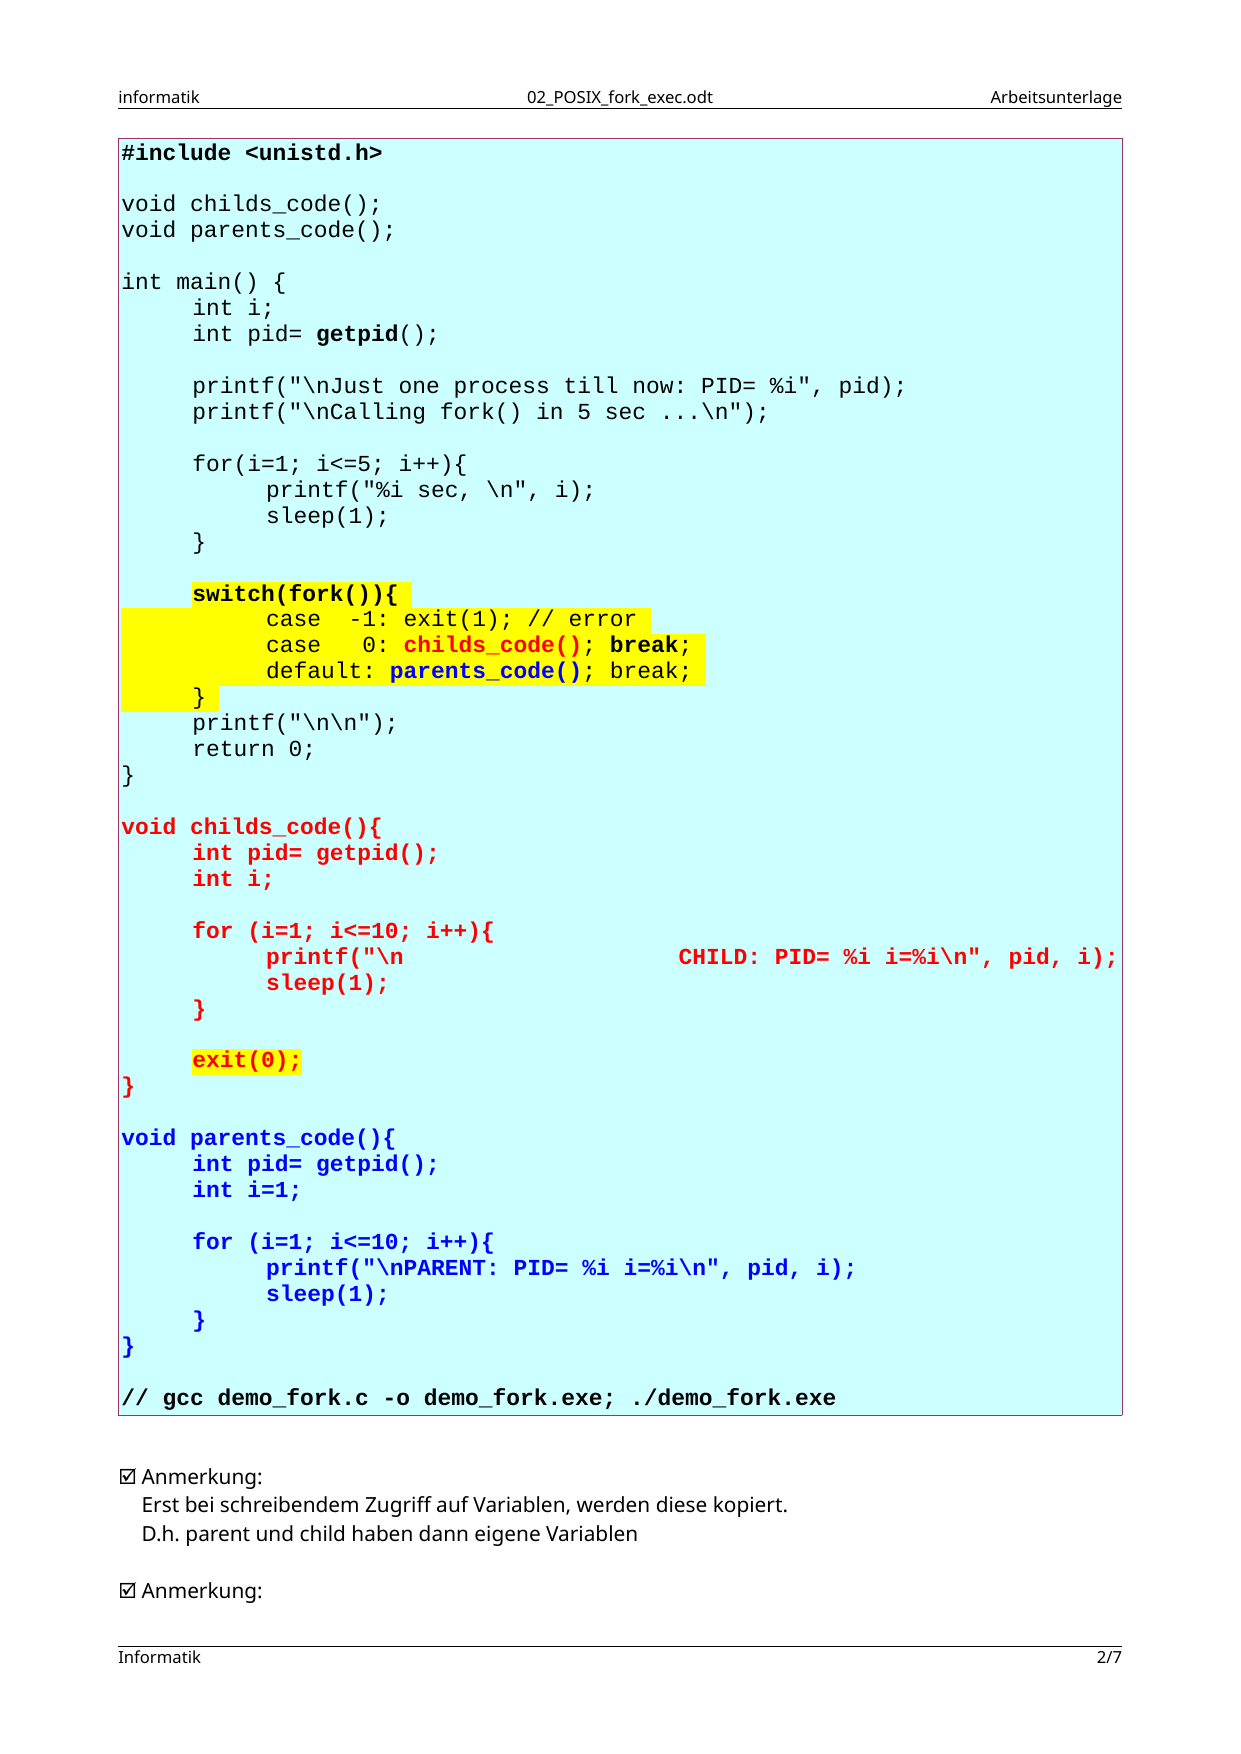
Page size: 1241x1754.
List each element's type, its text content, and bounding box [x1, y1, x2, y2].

text sleep(1); [119, 501, 1122, 527]
text printf("\n CHILD: PID= %i i=%i\n", pid, i); [119, 942, 1122, 968]
list Erst bei schreibendem Zugriff auf Variablen, werden diese kopiert. D.h. parent und child haben dann eigene Variablen [118, 1491, 1122, 1576]
text printf("%i sec, \n", i); [119, 475, 1122, 501]
text int i; [119, 293, 1122, 319]
text for (i=1; i<=10; i++){ [119, 1227, 1122, 1253]
text } [119, 1305, 1122, 1331]
text } [119, 527, 1122, 553]
text printf("\nJust one process till now: PID= %i", pid); [119, 371, 1122, 397]
text // gcc demo_fork.c -o demo_fork.exe; ./demo_fork.exe [119, 1383, 1122, 1415]
text case -1: exit(1); // error [119, 605, 1122, 631]
text switch(fork()){ [119, 579, 1122, 605]
text } [119, 683, 1122, 708]
list Anmerkung: oft wird statt des switch ein if...else if … else verwendet; ... int pid= fork(); if (pid==0) childs_code(); else if(pid>0) parents_code(); else exit(1); [118, 1576, 1122, 1604]
text for(i=1; i<=5; i++){ [119, 449, 1122, 475]
text void childs_code(){ [119, 812, 1122, 838]
text printf("\n\n"); [119, 708, 1122, 734]
text #include <unistd.h> [119, 139, 1122, 164]
text int main() { [119, 268, 1122, 293]
text int i; [119, 864, 1122, 890]
text for (i=1; i<=10; i++){ [119, 916, 1122, 942]
text int pid= getpid(); [119, 838, 1122, 864]
text int i=1; [119, 1175, 1122, 1201]
text void parents_code(); [119, 216, 1122, 242]
text int pid= getpid(); [119, 319, 1122, 345]
text } [119, 1072, 1122, 1098]
text void childs_code(); [119, 190, 1122, 216]
text } [119, 994, 1122, 1020]
text case 0: childs_code(); break; [119, 631, 1122, 657]
text sleep(1); [119, 1279, 1122, 1305]
text int pid= getpid(); [119, 1149, 1122, 1175]
text } [119, 760, 1122, 786]
list Anmerkung: [118, 1462, 1122, 1491]
text default: parents_code(); break; [119, 657, 1122, 683]
text void parents_code(){ [119, 1123, 1122, 1149]
text printf("\nCalling fork() in 5 sec ...\n"); [119, 397, 1122, 423]
text printf("\nPARENT: PID= %i i=%i\n", pid, i); [119, 1253, 1122, 1279]
text } [119, 1331, 1122, 1357]
text return 0; [119, 734, 1122, 760]
text sleep(1); [119, 968, 1122, 994]
text exit(0); [119, 1046, 1122, 1072]
